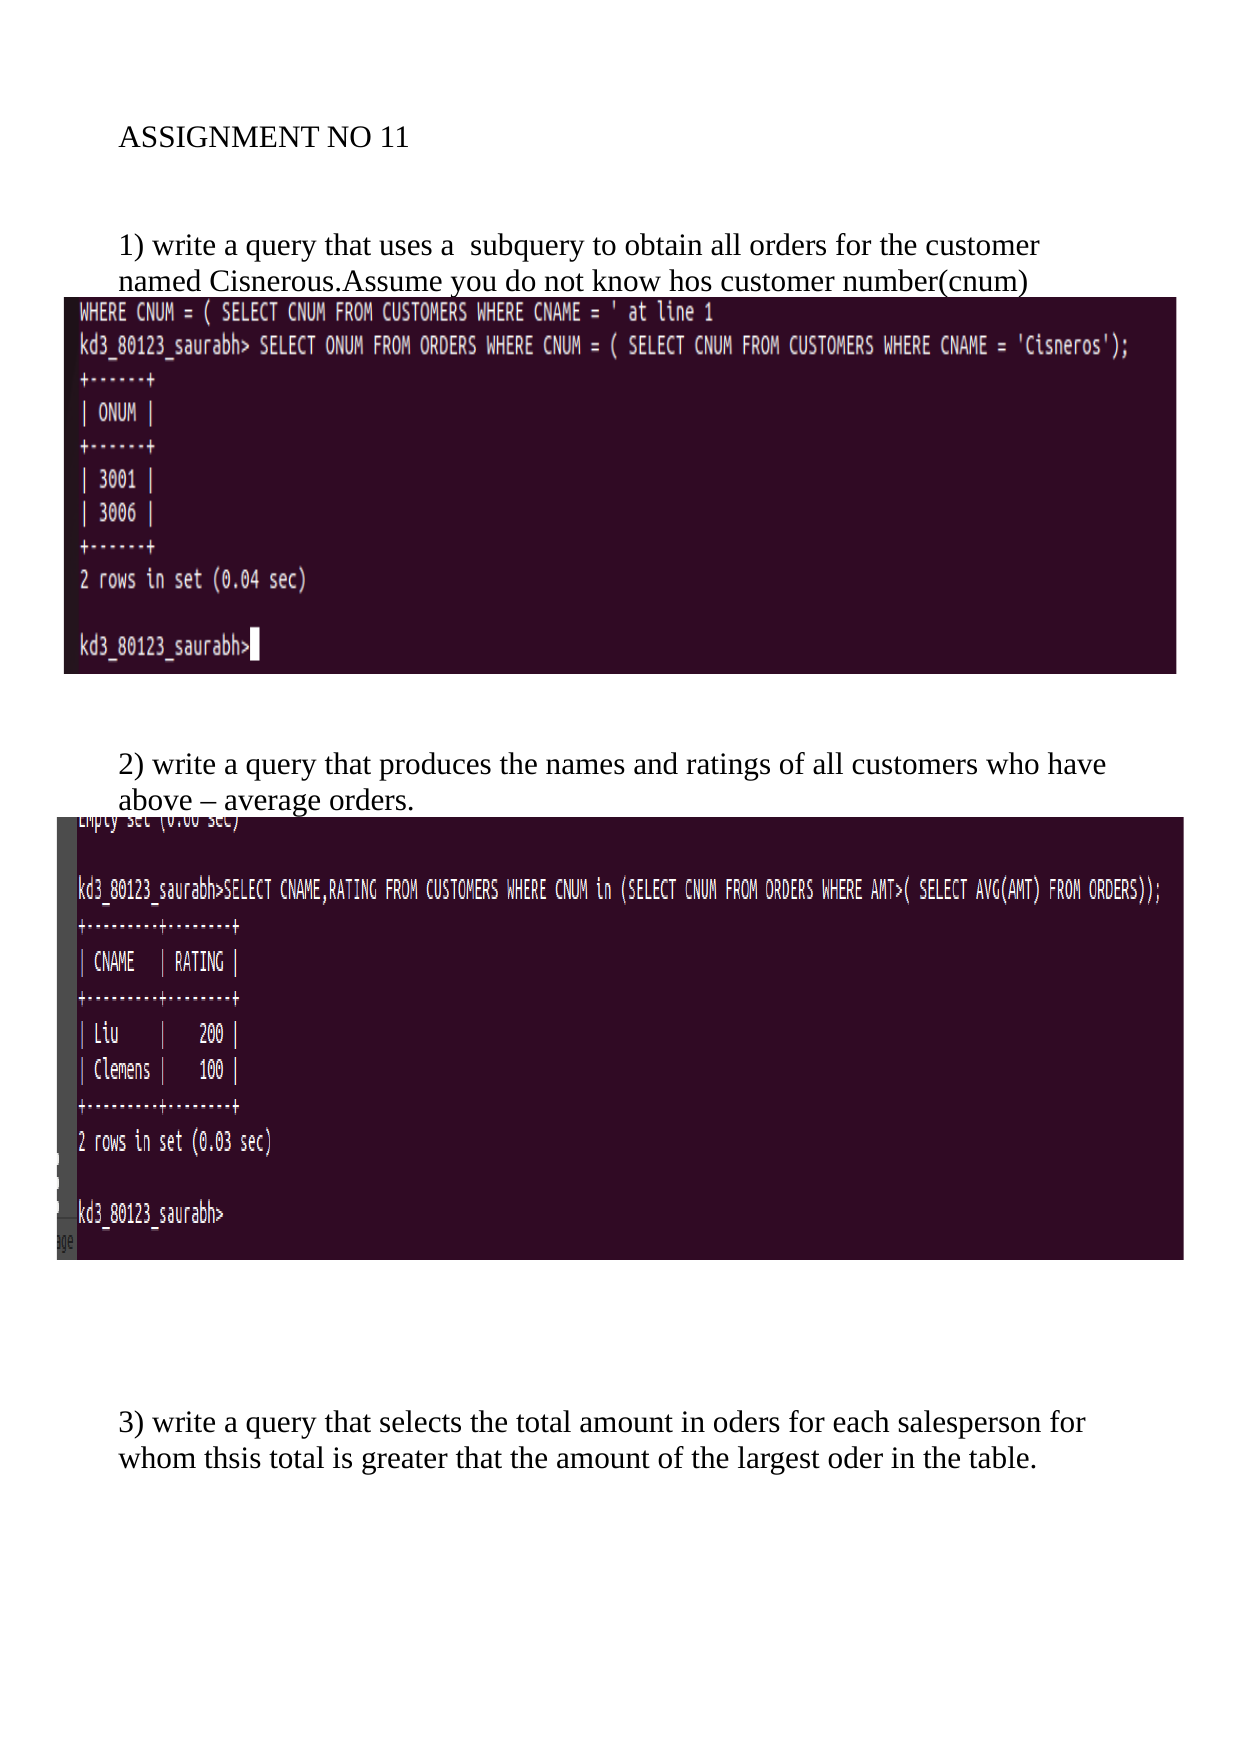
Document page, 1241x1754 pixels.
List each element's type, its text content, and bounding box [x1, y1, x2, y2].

text ASSIGNMENT NO 11 [118, 118, 1122, 154]
text 2) write a query that produces the names and ratings of all customers who have above – average orders. [118, 746, 1122, 817]
picture [63, 297, 1177, 674]
picture [56, 817, 1184, 1260]
text 1) write a query that uses a subquery to obtain all orders for the customer named Cisnerous.Assume you do not know hos customer number(cnum) [118, 226, 1122, 297]
text 3) write a query that selects the total amount in oders for each salesperson for whom thsis total is greater that the amount of the largest oder in the table. [118, 1403, 1122, 1475]
